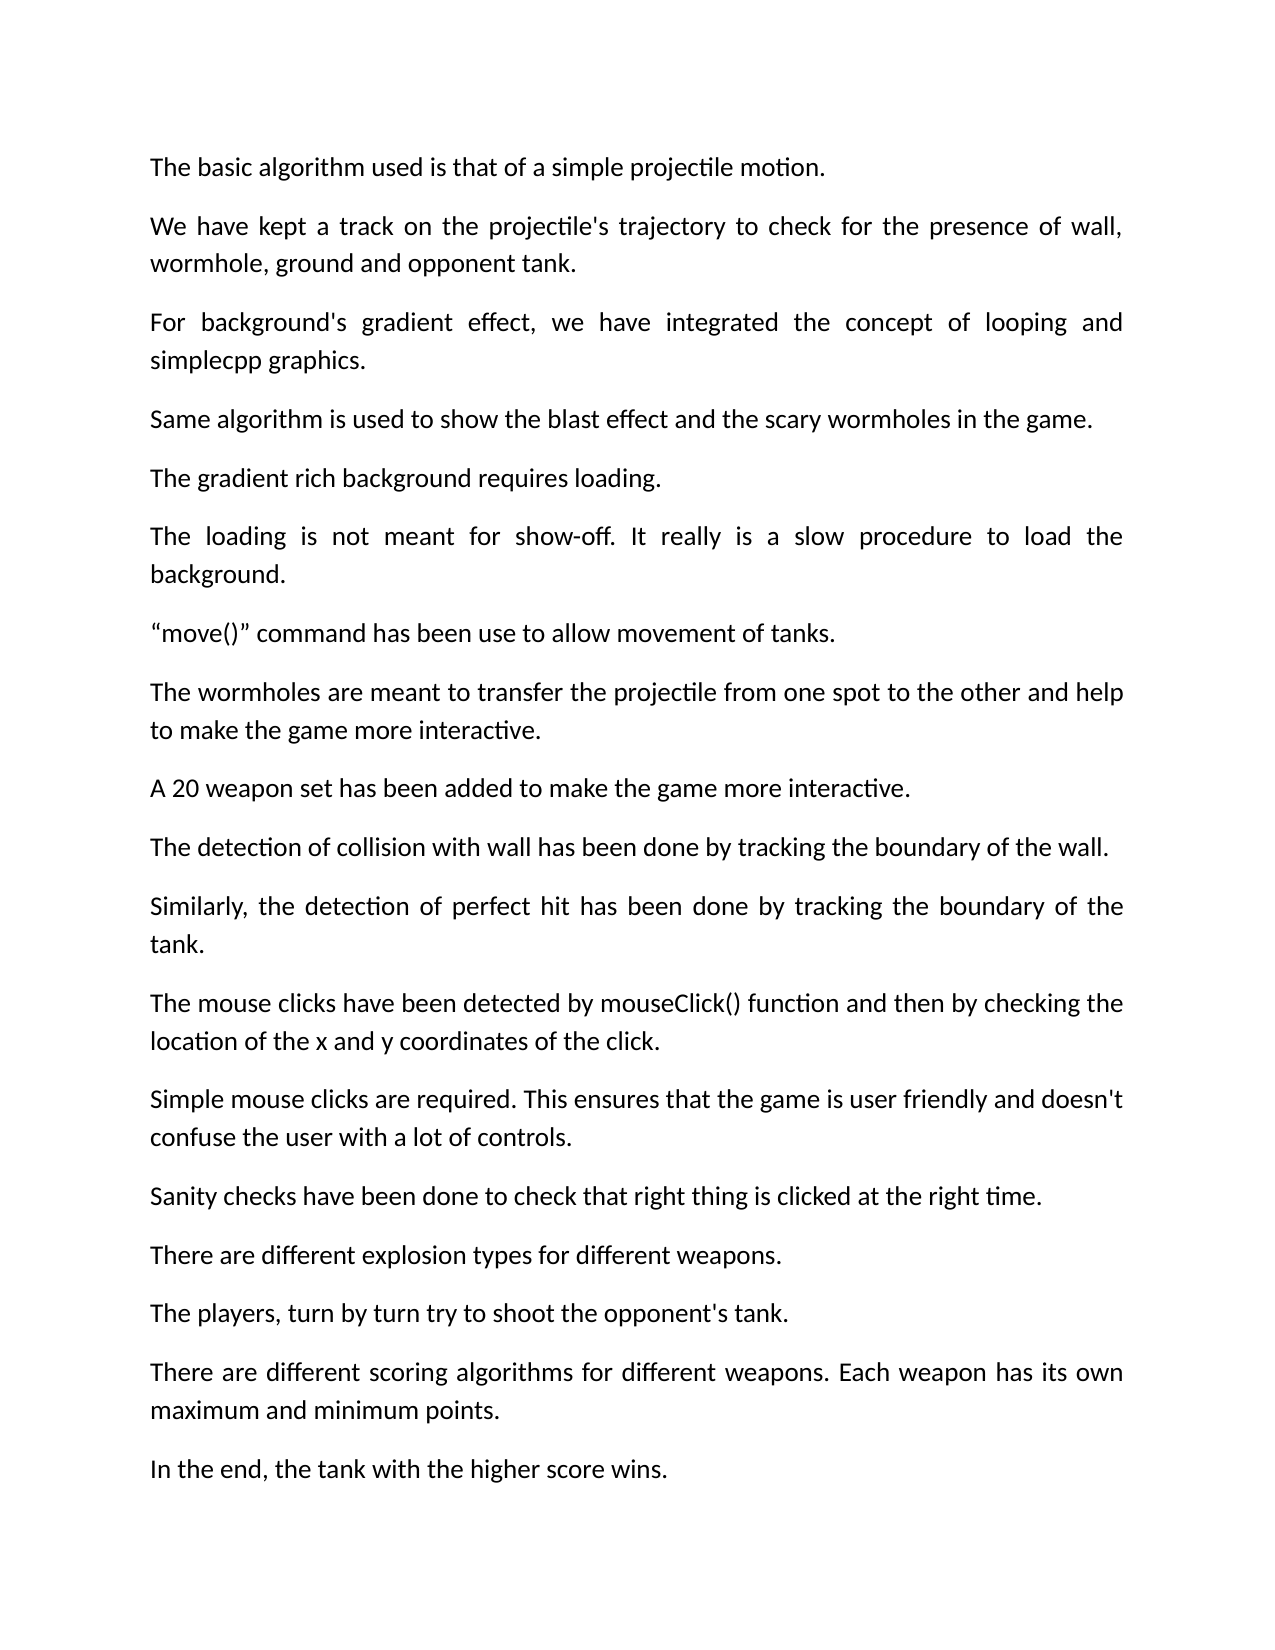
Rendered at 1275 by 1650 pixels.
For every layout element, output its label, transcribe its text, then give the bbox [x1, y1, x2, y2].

text Same algorithm is used to show the blast effect and the scary wormholes in the game. [150, 402, 1125, 435]
text We have kept a track on the projectile's trajectory to check for the presence of wall, wormhole, ground and opponent tank. [150, 209, 1125, 280]
text A 20 weapon set has been added to make the game more interactive. [150, 772, 1125, 805]
text The gradient rich background requires loading. [150, 461, 1125, 494]
text Sanity checks have been done to check that right thing is clicked at the right time. [150, 1179, 1125, 1212]
text The basic algorithm used is that of a simple projectile motion. [150, 150, 1125, 183]
text “move()” command has been use to allow movement of tanks. [150, 616, 1125, 649]
text The loading is not meant for show-off. It really is a slow procedure to load the background. [150, 519, 1125, 591]
text In the end, the tank with the higher score wins. [150, 1452, 1125, 1485]
text There are different scoring algorithms for different weapons. Each weapon has its own maximum and minimum points. [150, 1355, 1125, 1426]
text The detection of collision with wall has been done by tracking the boundary of the wall. [150, 830, 1125, 863]
text Similarly, the detection of perfect hit has been done by tracking the boundary of the tank. [150, 889, 1125, 960]
text There are different explosion types for different weapons. [150, 1238, 1125, 1271]
text The players, turn by turn try to shoot the opponent's tank. [150, 1297, 1125, 1330]
text The wormholes are meant to transfer the projectile from one spot to the other and help to make the game more interactive. [150, 675, 1125, 746]
text The mouse clicks have been detected by mouseClick() function and then by checking the location of the x and y coordinates of the click. [150, 986, 1125, 1057]
text Simple mouse clicks are required. This ensures that the game is user friendly and doesn't confuse the user with a lot of controls. [150, 1082, 1125, 1153]
text For background's gradient effect, we have integrated the concept of looping and simplecpp graphics. [150, 305, 1125, 376]
